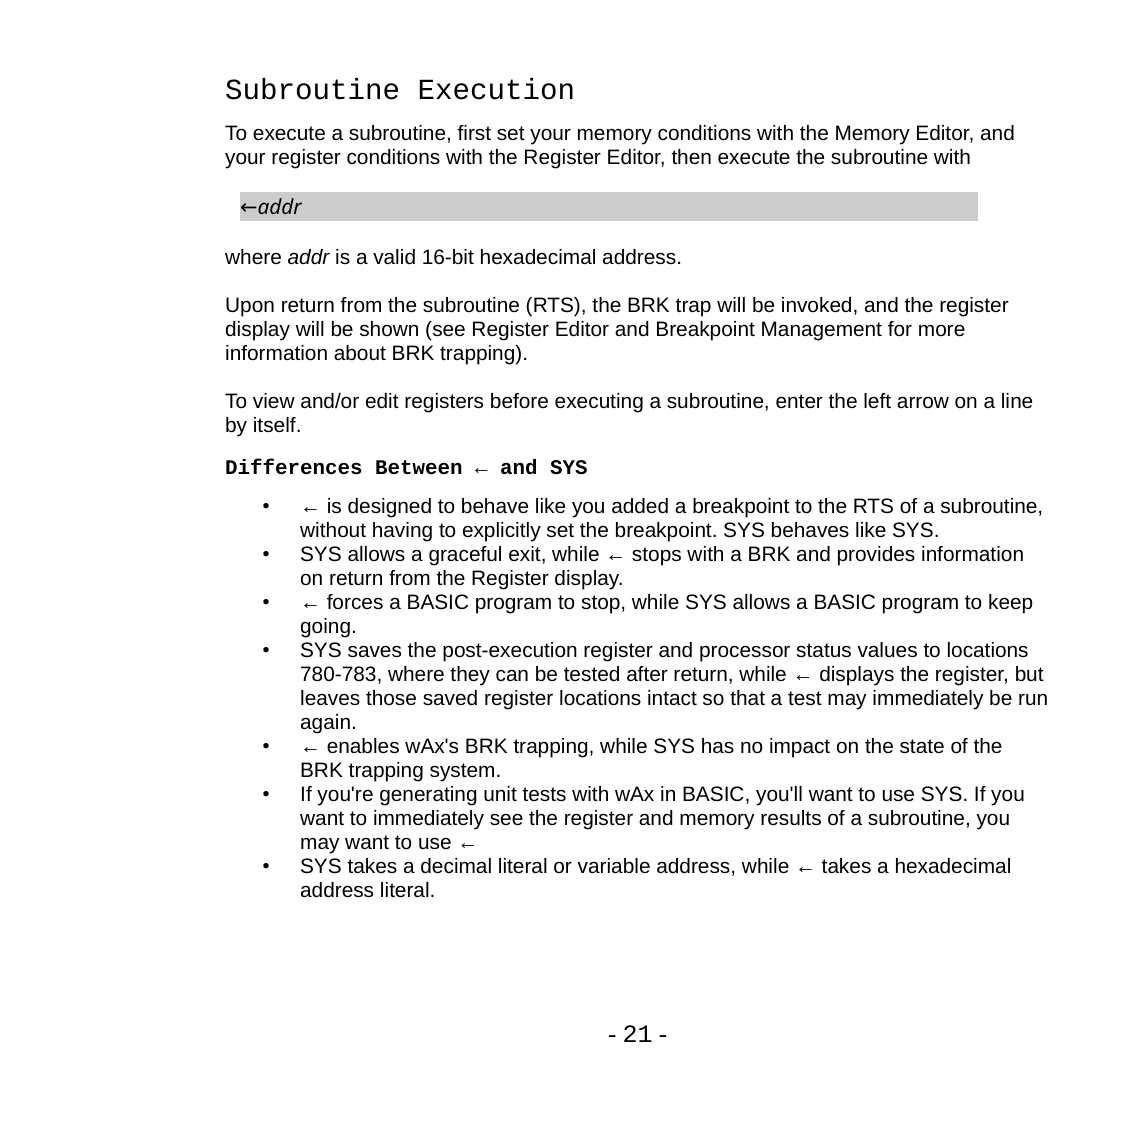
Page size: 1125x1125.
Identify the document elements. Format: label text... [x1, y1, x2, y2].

text To view and/or edit registers before executing a subroutine, enter the left arrow on a line by itself. [225, 388, 1050, 436]
list SYS allows a graceful exit, while ← stops with a BRK and provides information on return from the Register display. [262, 541, 1050, 589]
text where addr is a valid 16-bit hexadecimal address. [225, 245, 1050, 269]
list SYS saves the post-execution register and processor status values to locations 780-783, where they can be tested after return, while ← displays the register, but leaves those saved register locations intact so that a test may immediately be run again. [262, 637, 1050, 733]
text To execute a subroutine, first set your memory conditions with the Memory Editor, and your register conditions with the Register Editor, then execute the subroutine with [225, 121, 1050, 168]
list ← forces a BASIC program to stop, while SYS allows a BASIC program to keep going. [262, 589, 1050, 637]
list SYS takes a decimal literal or variable address, while ← takes a hexadecimal address literal. [262, 853, 1050, 901]
list ← is designed to behave like you added a breakpoint to the RTS of a subroutine, without having to explicitly set the breakpoint. SYS behaves like SYS. [262, 493, 1050, 541]
text Upon return from the subroutine (RTS), the BRK trap will be invoked, and the register display will be shown (see Register Editor and Breakpoint Management for more information about BRK trapping). [225, 293, 1050, 364]
list ← enables wAx's BRK trapping, while SYS has no impact on the state of the BRK trapping system. [262, 733, 1050, 781]
text ←addr [978, 192, 1050, 221]
subtitle Differences Between ← and SYS [225, 457, 1050, 481]
subtitle Subroutine Execution [225, 75, 1050, 108]
list If you're generating unit tests with wAx in BASIC, you'll want to use SYS. If you want to immediately see the register and memory results of a subroutine, you may want to use ← [262, 781, 1050, 853]
